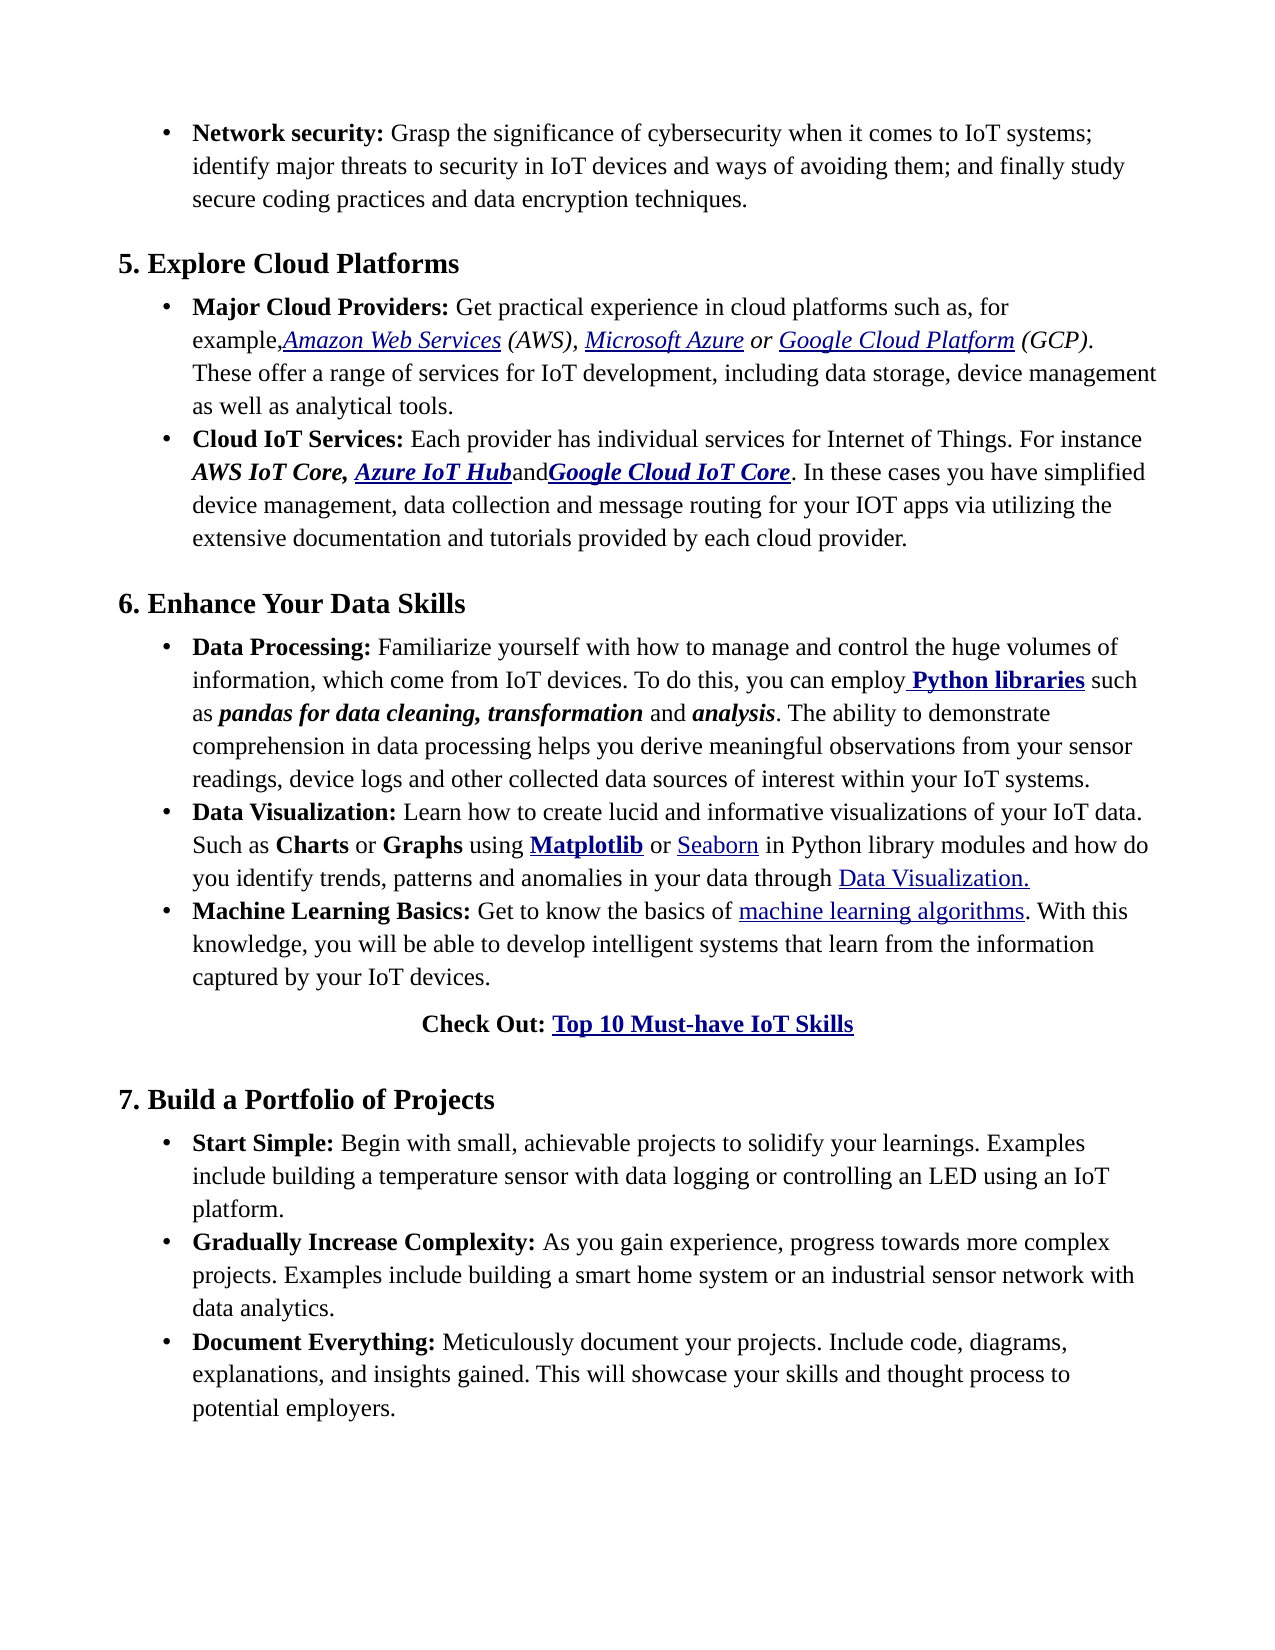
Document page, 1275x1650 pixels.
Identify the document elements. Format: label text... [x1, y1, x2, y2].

list Network security: Grasp the significance of cybersecurity when it comes to IoT systems; identify major threats to security in IoT devices and ways of avoiding them; and finally study secure coding practices and data encryption techniques. [162, 118, 1157, 213]
text Check Out: Top 10 Must-have IoT Skills [177, 1009, 1098, 1038]
list Data Processing: Familiarize yourself with how to manage and control the huge volumes of information, which come from IoT devices. To do this, you can employ Python libraries such as pandas for data cleaning, transformation and analysis. The ability to demonstrate comprehension in data processing helps you derive meaningful observations from your sensor readings, device logs and other collected data sources of interest within your IoT systems. [162, 632, 1157, 793]
subtitle 6. Enhance Your Data Skills [118, 586, 1157, 619]
list Start Simple: Begin with small, achievable projects to solidify your learnings. Examples include building a temperature sensor with data logging or controlling an LED using an IoT platform. [162, 1128, 1157, 1223]
list Machine Learning Basics: Get to know the basics of machine learning algorithms. With this knowledge, you will be able to develop intelligent systems that learn from the information captured by your IoT devices. [162, 896, 1157, 991]
list Gradually Increase Complexity: As you gain experience, progress towards more complex projects. Examples include building a smart home system or an industrial sensor network with data analytics. [162, 1227, 1157, 1322]
list Data Visualization: Learn how to create lucid and informative visualizations of your IoT data. Such as Charts or Graphs using Matplotlib or Seaborn in Python library modules and how do you identify trends, patterns and anomalies in your data through Data Visualization. [162, 797, 1157, 892]
list Document Everything: Meticulously document your projects. Include code, diagrams, explanations, and insights gained. This will showcase your skills and thought process to potential employers. [162, 1327, 1157, 1421]
list Major Cloud Providers: Get practical experience in cloud platforms such as, for example,Amazon Web Services (AWS), Microsoft Azure or Google Cloud Platform (GCP). These offer a range of services for IoT development, including data storage, device management as well as analytical tools. [162, 292, 1157, 420]
subtitle 7. Build a Portfolio of Projects [118, 1082, 1157, 1116]
subtitle 5. Explore Cloud Platforms [118, 246, 1157, 280]
list Cloud IoT Services: Each provider has individual services for Internet of Things. For instance AWS IoT Core, Azure IoT HubandGoogle Cloud IoT Core. In these cases you have simplified device management, data collection and message routing for your IOT apps via utilizing the extensive documentation and tutorials provided by each cloud provider. [162, 424, 1157, 552]
